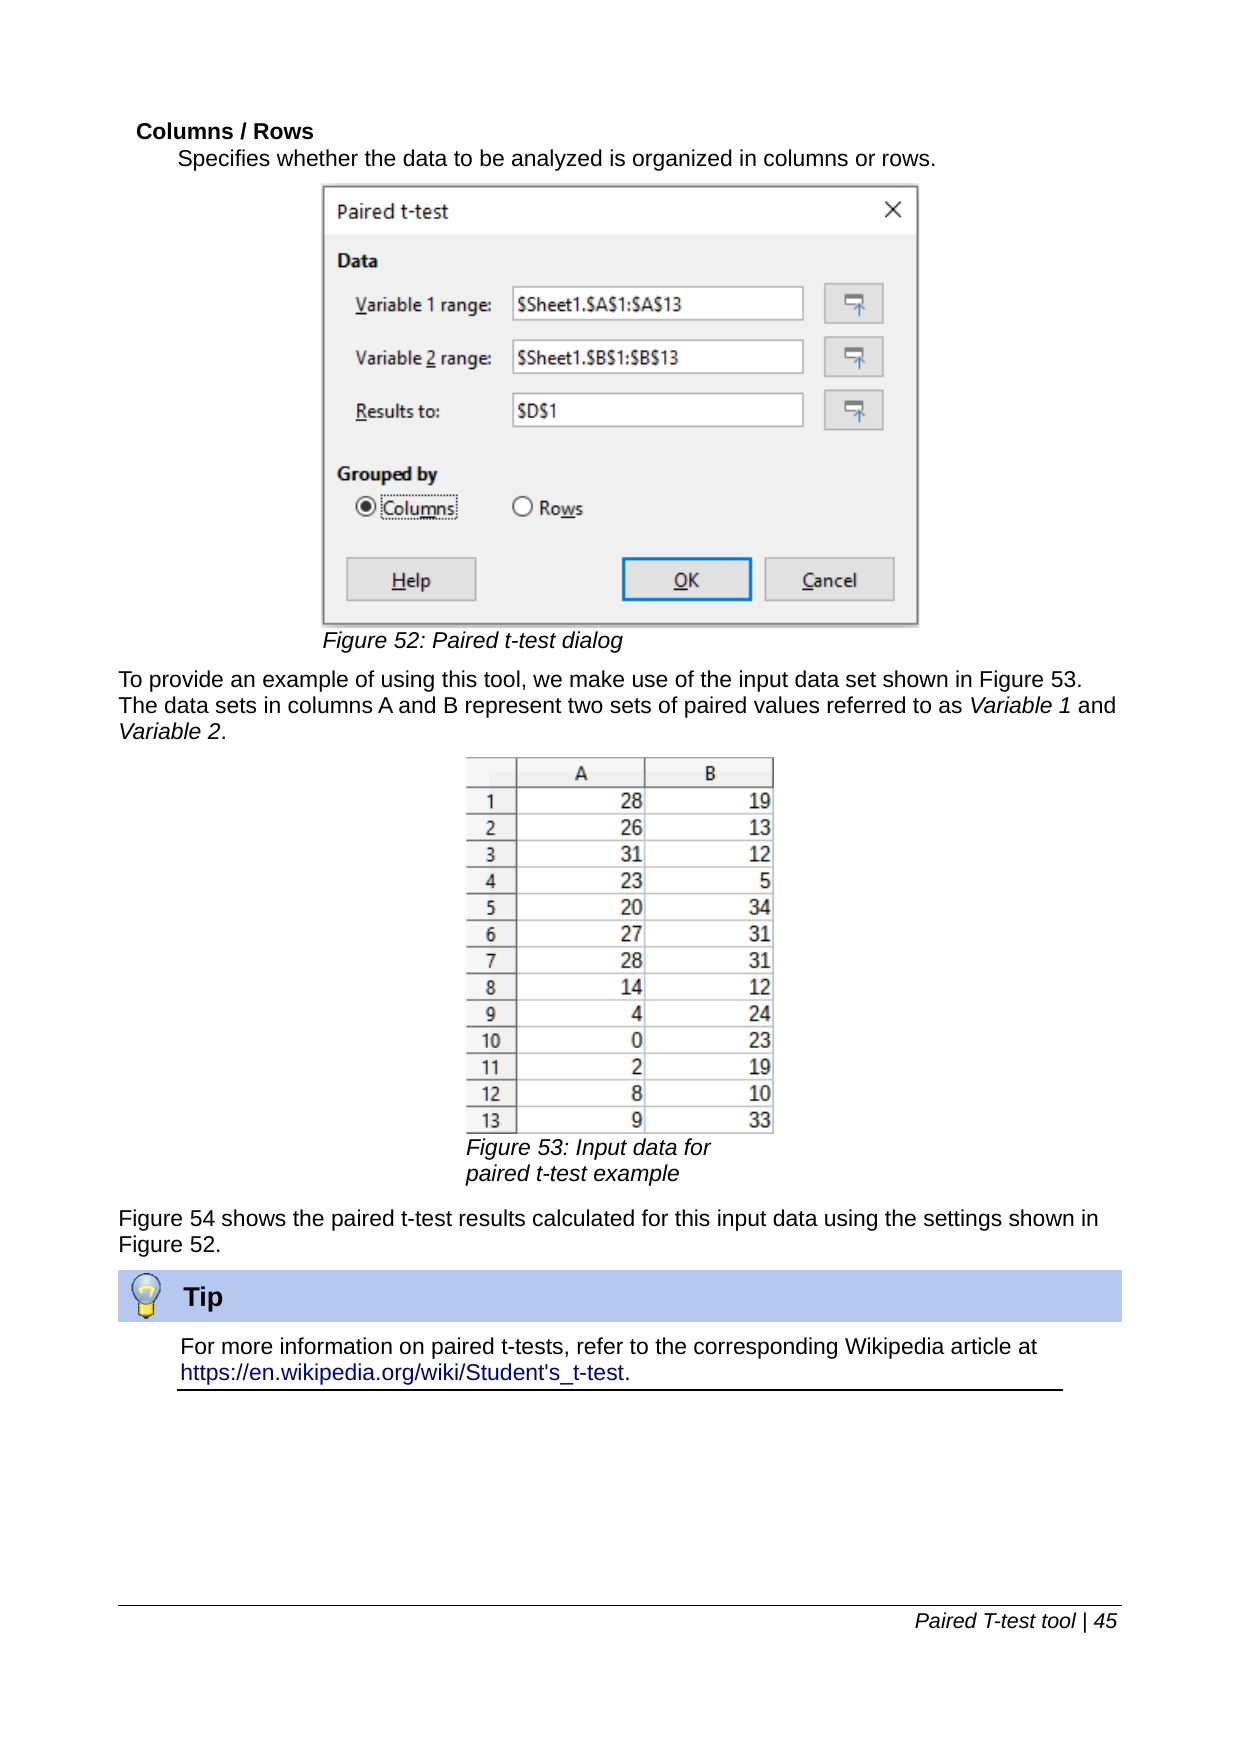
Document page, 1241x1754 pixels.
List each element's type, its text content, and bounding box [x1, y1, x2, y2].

text Columns / Rows [136, 118, 1122, 144]
text Specifies whether the data to be analyzed is organized in columns or rows. [177, 144, 1122, 171]
picture [466, 757, 774, 1134]
text Figure 54 shows the paired t-test results calculated for this input data using the settings shown in Figure 52. [118, 1205, 1122, 1258]
picture [119, 1271, 170, 1322]
subtitle Tip [118, 1270, 1122, 1322]
picture [320, 183, 920, 628]
text For more information on paired t-tests, refer to the corresponding Wikipedia article at https://en.wikipedia.org/wiki/Student's_t-test. [177, 1330, 1063, 1389]
text Figure 53: Input data for paired t-test example [466, 1134, 774, 1187]
text To provide an example of using this tool, we make use of the input data set shown in Figure 53. The data sets in columns A and B represent two sets of paired values referred to as Variable 1 and Variable 2. [118, 666, 1122, 745]
text Figure 52: Paired t-test dialog [322, 628, 918, 654]
